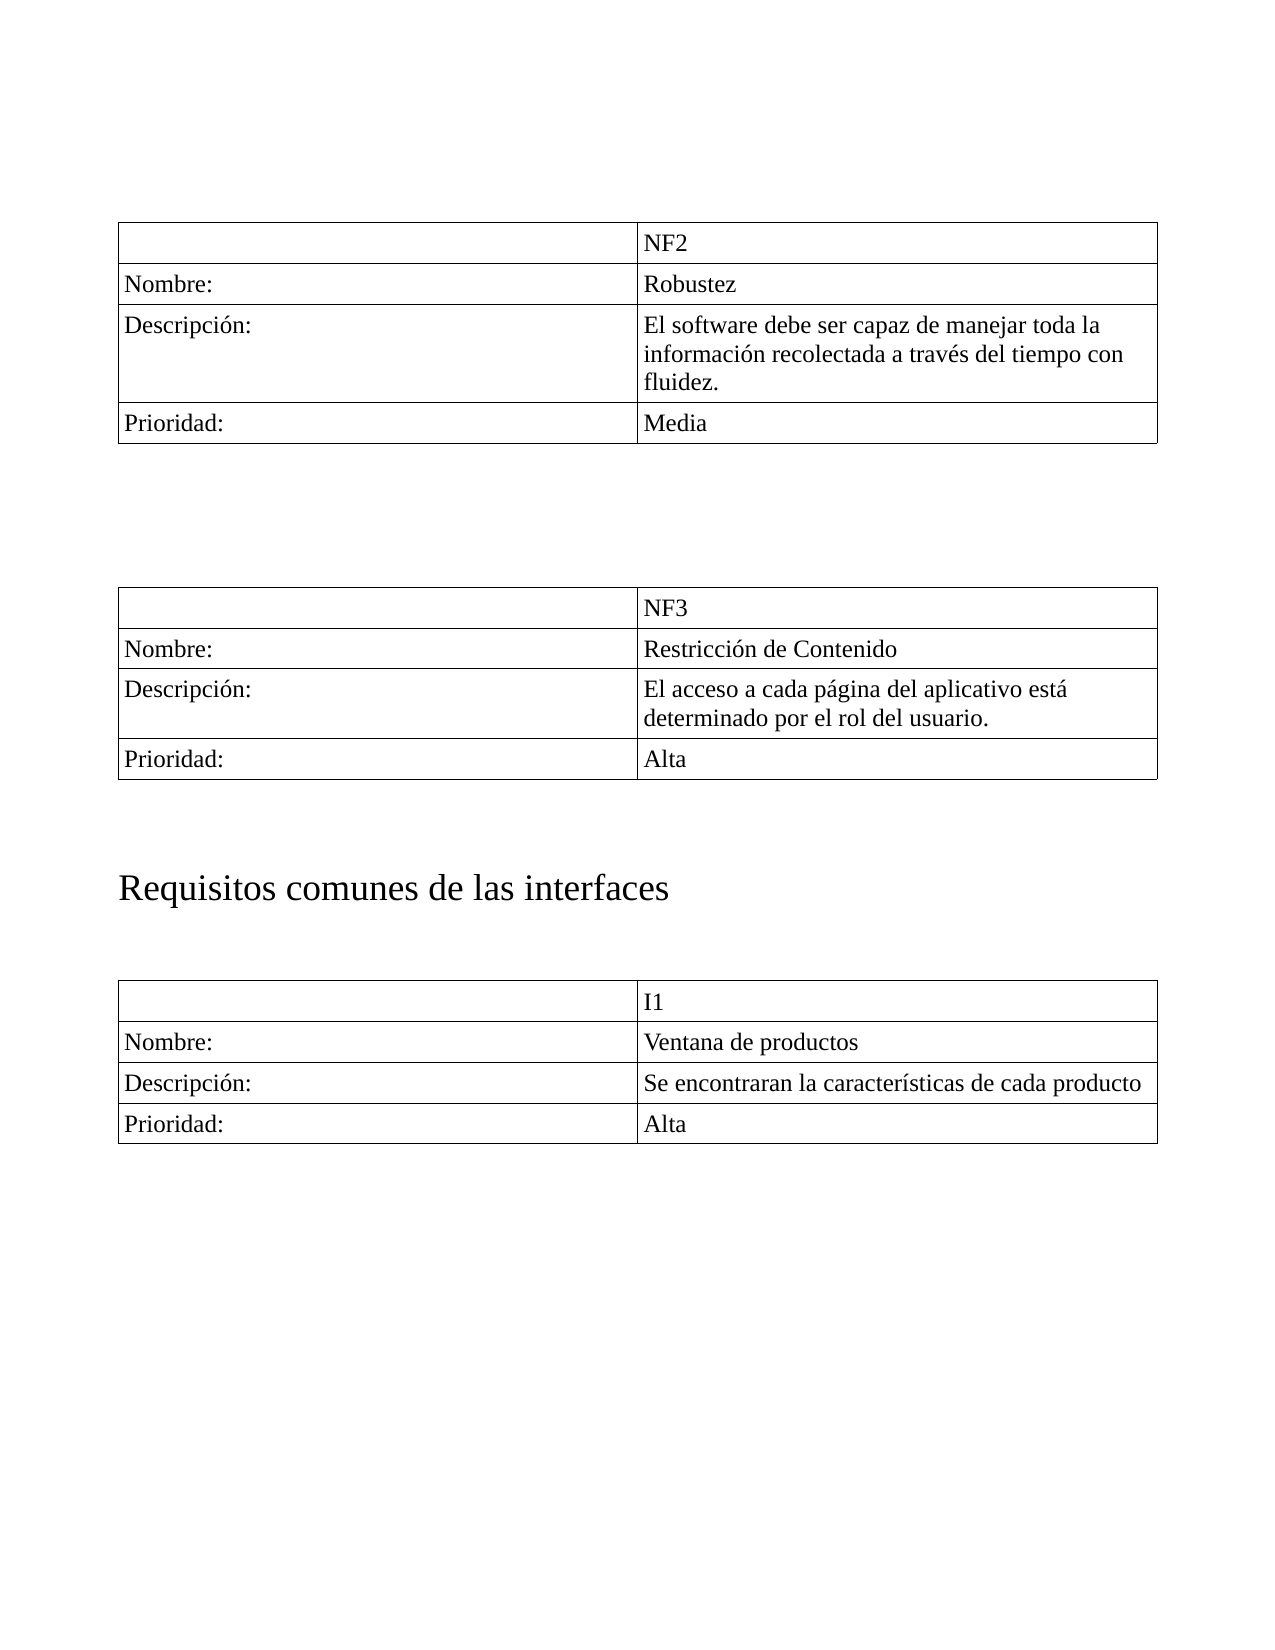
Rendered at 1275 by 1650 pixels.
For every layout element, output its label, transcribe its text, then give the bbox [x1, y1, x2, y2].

table_cell Nombre: [119, 264, 637, 304]
table_cell Descripción: [119, 669, 637, 738]
table_cell El acceso a cada página del aplicativo está determinado por el rol del usuario. [638, 669, 1157, 738]
table_cell Prioridad: [119, 403, 637, 443]
table_cell Nombre: [119, 629, 637, 668]
table_header [119, 223, 637, 263]
table_cell Descripción: [119, 1063, 637, 1102]
table_cell El software debe ser capaz de manejar toda la información recolectada a través del tiempo con fluidez. [638, 305, 1157, 402]
table_cell Ventana de productos [638, 1022, 1157, 1062]
text Requisitos comunes de las interfaces [118, 865, 1157, 908]
table_header [119, 981, 637, 1021]
table_cell Restricción de Contenido [638, 629, 1157, 668]
table_cell Nombre: [119, 1022, 637, 1062]
table_cell Prioridad: [119, 1104, 637, 1143]
table_header NF2 [638, 223, 1157, 263]
table_cell Robustez [638, 264, 1157, 304]
table_header NF3 [638, 588, 1157, 628]
table_cell Alta [638, 739, 1157, 778]
table_header [119, 588, 637, 628]
table_cell Media [638, 403, 1157, 443]
table_cell Se encontraran la características de cada producto [638, 1063, 1157, 1102]
table_cell Alta [638, 1104, 1157, 1143]
table_cell Prioridad: [119, 739, 637, 778]
table_header I1 [638, 981, 1157, 1021]
table_cell Descripción: [119, 305, 637, 402]
